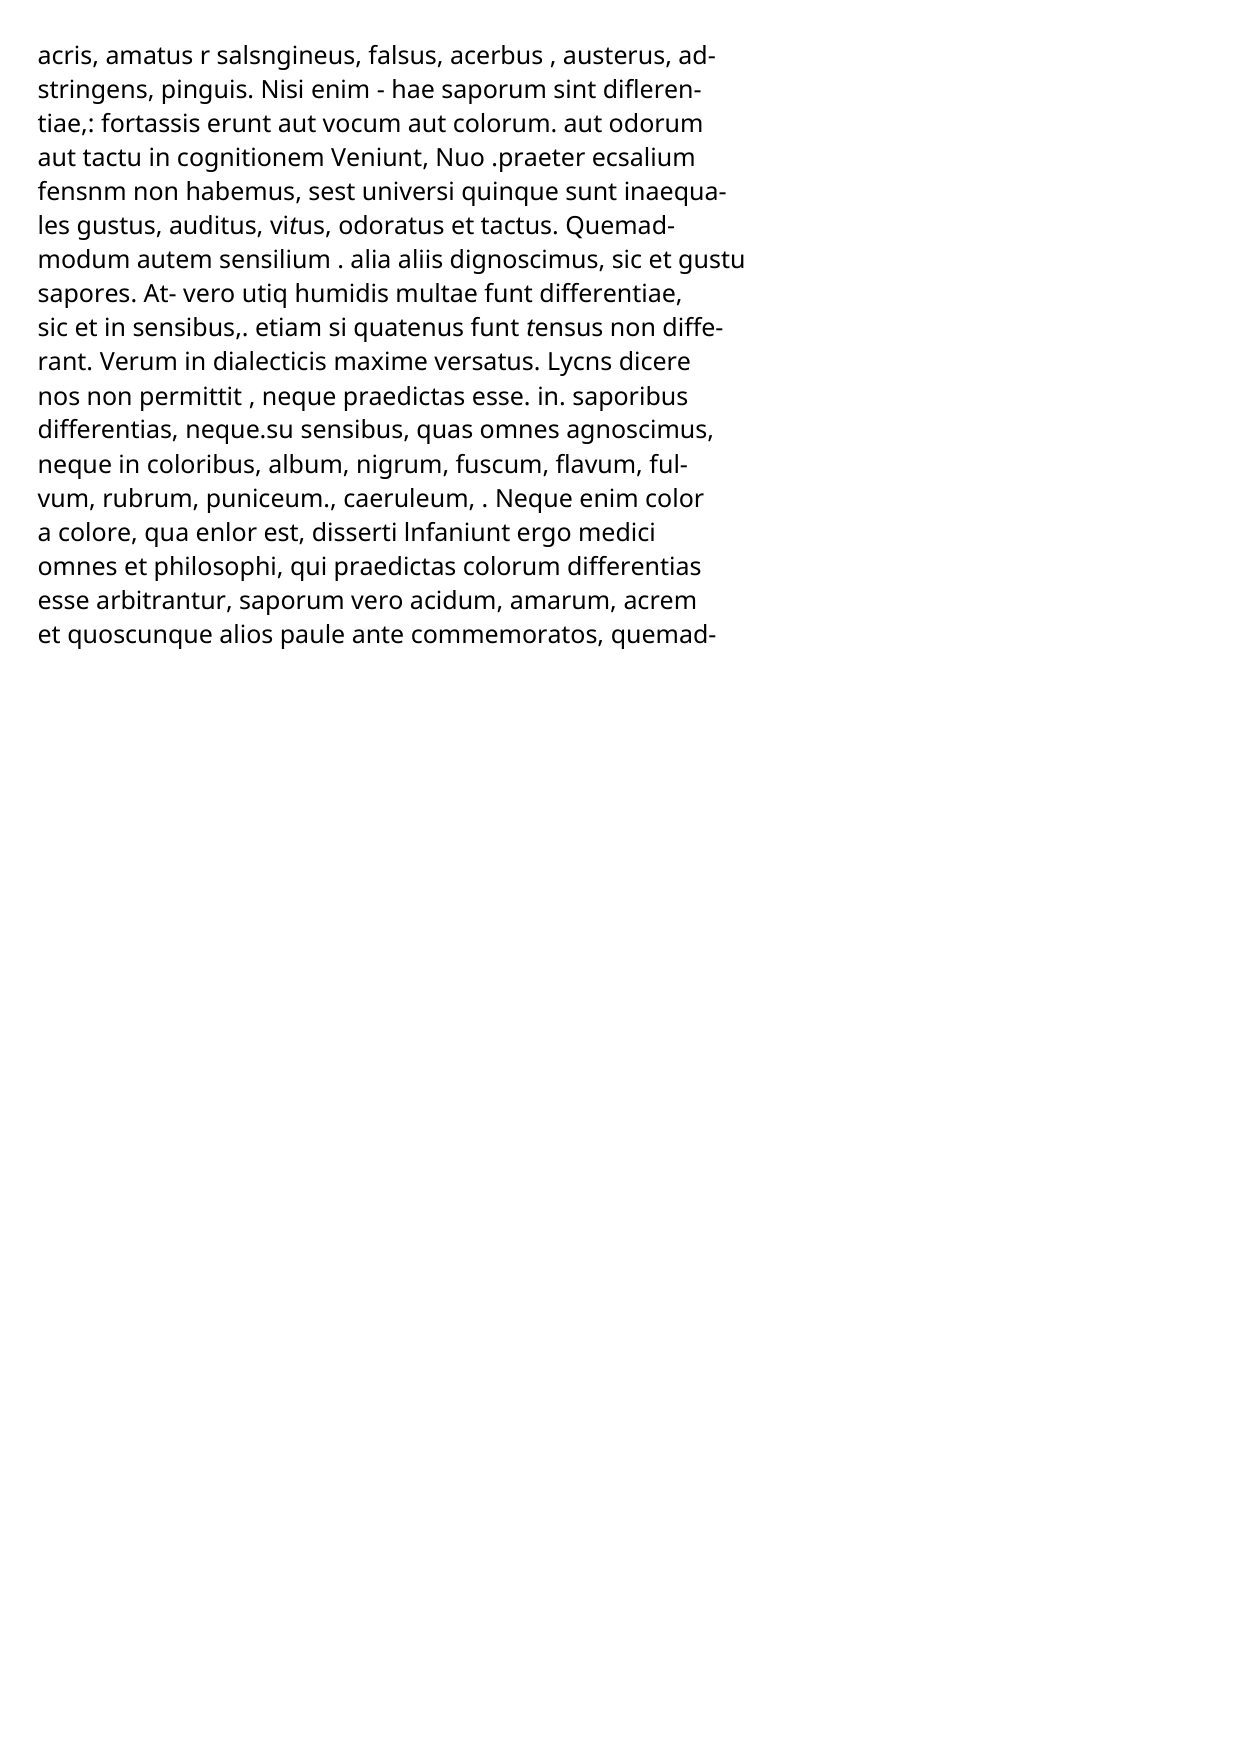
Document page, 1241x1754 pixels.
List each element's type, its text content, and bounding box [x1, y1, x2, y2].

text acris, amatus r salsngineus, falsus, acerbus , austerus, ad- stringens, pinguis. Nisi enim - hae saporum sint difleren- tiae,: fortassis erunt aut vocum aut colorum. aut odorum aut tactu in cognitionem Veniunt, Nuo .praeter ecsalium fensnm non habemus, sest universi quinque sunt inaequa- les gustus, auditus, vitus, odoratus et tactus. Quemad- modum autem sensilium . alia aliis dignoscimus, sic et gustu sapores. At- vero utiq humidis multae funt differentiae, sic et in sensibus,. etiam si quatenus funt tensus non diffe- rant. Verum in dialecticis maxime versatus. Lycns dicere nos non permittit , neque praedictas esse. in. saporibus differentias, neque.su sensibus, quas omnes agnoscimus, neque in coloribus, album, nigrum, fuscum, flavum, ful- vum, rubrum, puniceum., caeruleum, . Neque enim color a colore, qua enlor est, disserti lnfaniunt ergo medici omnes et philosophi, qui praedictas colorum differentias esse arbitrantur, saporum vero acidum, amarum, acrem et quoscunque alios paule ante commemoratos, quemad- [37, 37, 1203, 651]
